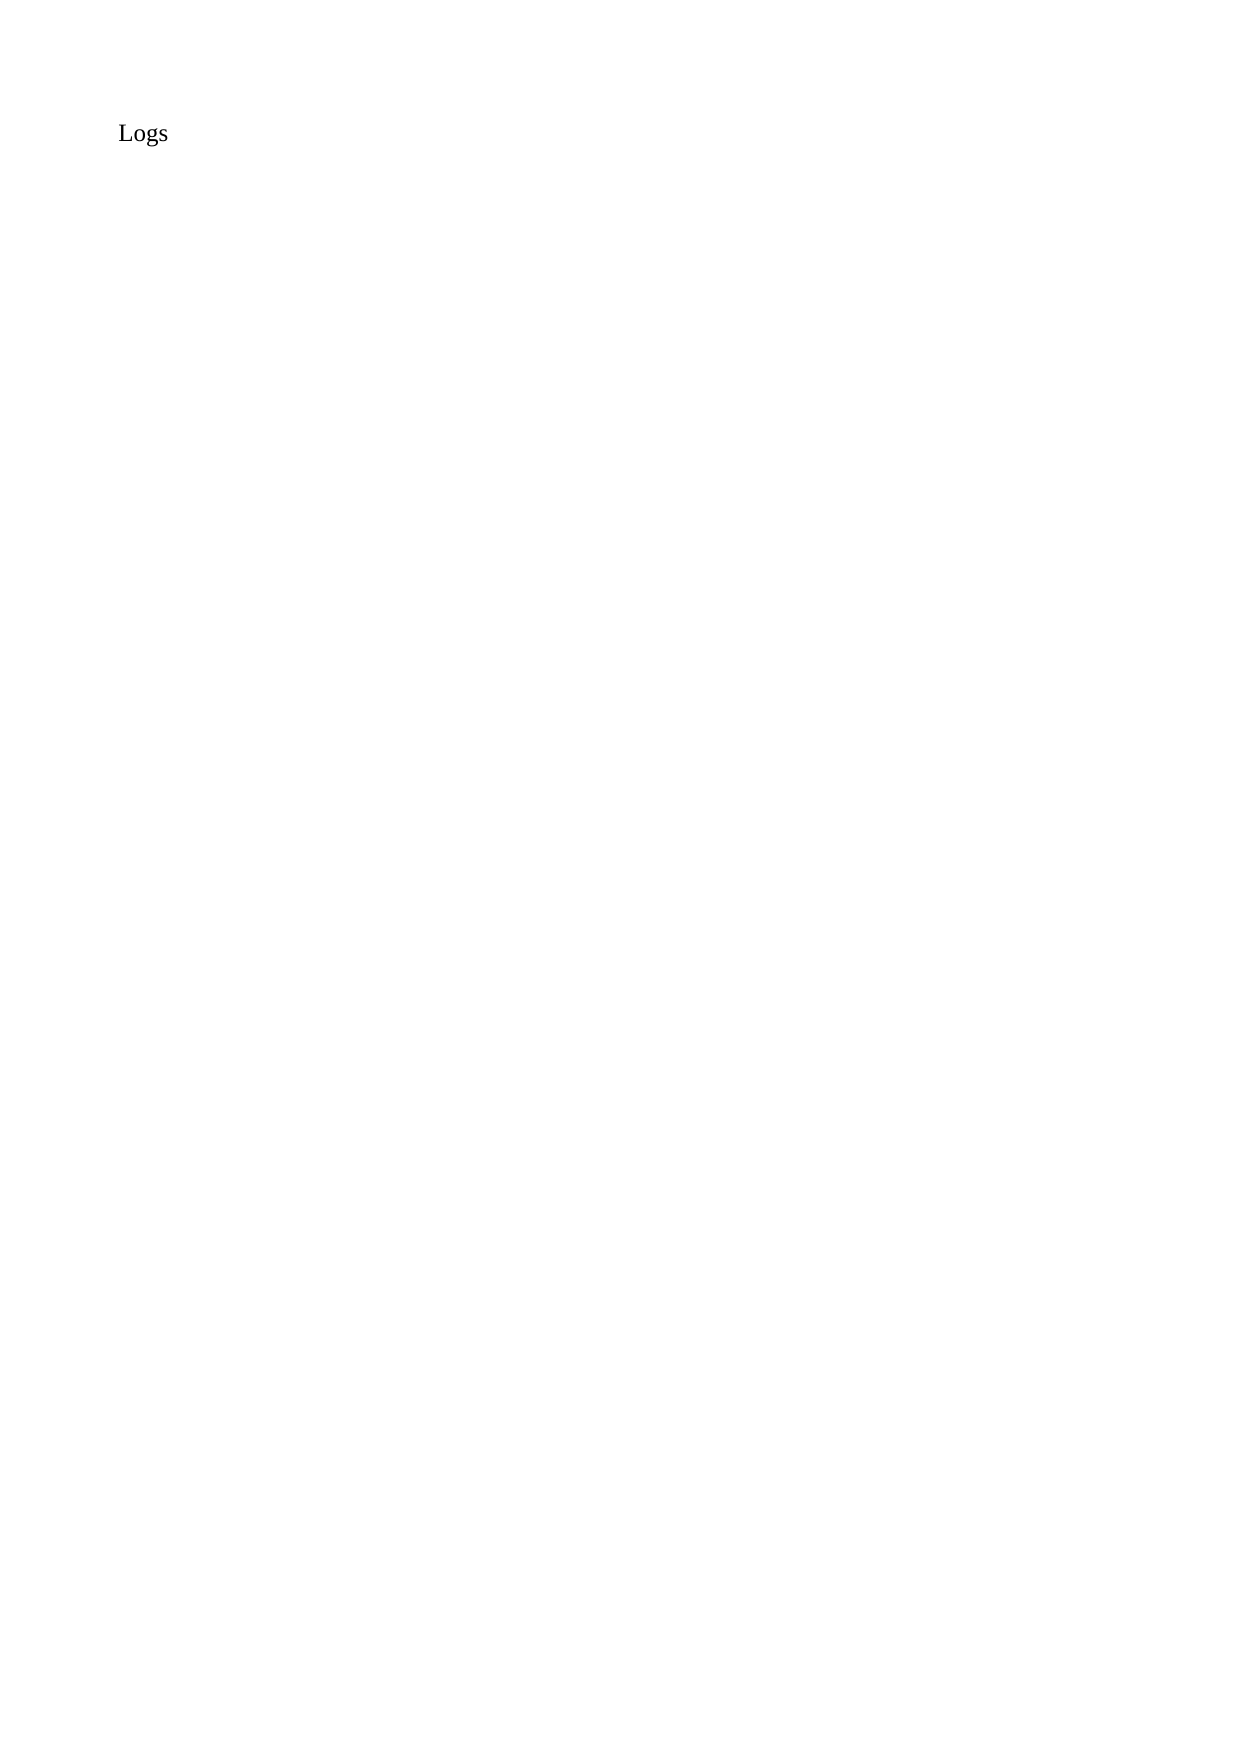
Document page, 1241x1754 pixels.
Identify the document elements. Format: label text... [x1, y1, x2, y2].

text Logs [118, 118, 1122, 147]
